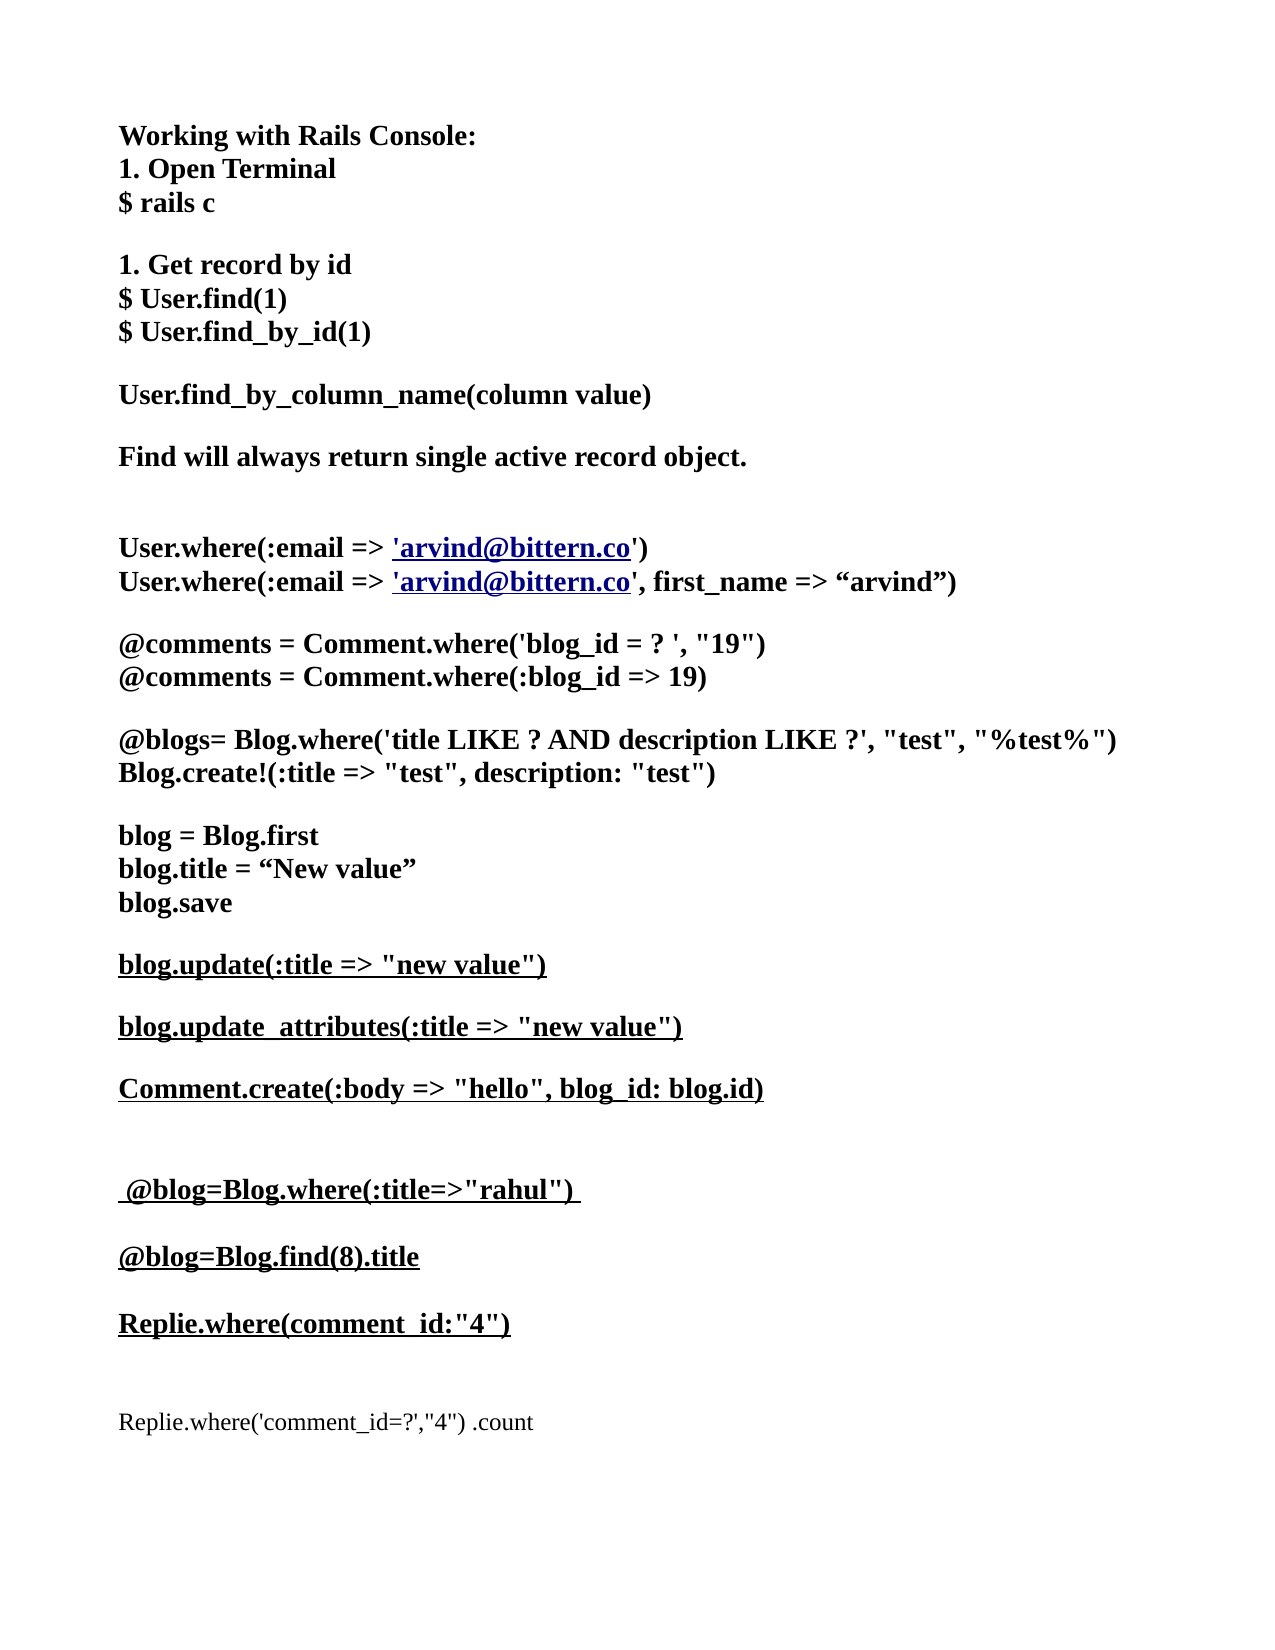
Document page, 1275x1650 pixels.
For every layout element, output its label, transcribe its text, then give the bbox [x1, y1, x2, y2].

text Working with Rails Console: [118, 118, 1157, 152]
text blog.update_attributes(:title => "new value") [118, 1009, 1157, 1043]
text 1. Get record by id [118, 247, 1157, 281]
text 1. Open Terminal [118, 152, 1157, 185]
text Replie.where('comment_id=?',"4") .count [118, 1407, 1157, 1436]
text Find will always return single active record object. [118, 439, 1157, 473]
text @blog=Blog.find(8).title [118, 1239, 1157, 1273]
text Replie.where(comment_id:"4") [118, 1306, 1157, 1340]
text User.where(:email => 'arvind@bittern.co', first_name => “arvind”) [118, 564, 1157, 597]
text blog.save [118, 885, 1157, 918]
text Comment.create(:body => "hello", blog_id: blog.id) [118, 1072, 1157, 1105]
text blog.title = “New value” [118, 851, 1157, 885]
text blog.update(:title => "new value") [118, 947, 1157, 981]
text $ User.find_by_id(1) [118, 314, 1157, 348]
text $ User.find(1) [118, 281, 1157, 314]
text @blogs= Blog.where('title LIKE ? AND description LIKE ?', "test", "%test%") [118, 722, 1157, 755]
text @comments = Comment.where(:blog_id => 19) [118, 659, 1157, 693]
text @comments = Comment.where('blog_id = ? ', "19") [118, 626, 1157, 659]
text $ rails c [118, 185, 1157, 219]
text Blog.create!(:title => "test", description: "test") [118, 755, 1157, 789]
text @blog=Blog.where(:title=>"rahul") [118, 1172, 1157, 1206]
text blog = Blog.first [118, 818, 1157, 851]
text User.find_by_column_name(column value) [118, 377, 1157, 410]
text User.where(:email => 'arvind@bittern.co') [118, 530, 1157, 564]
